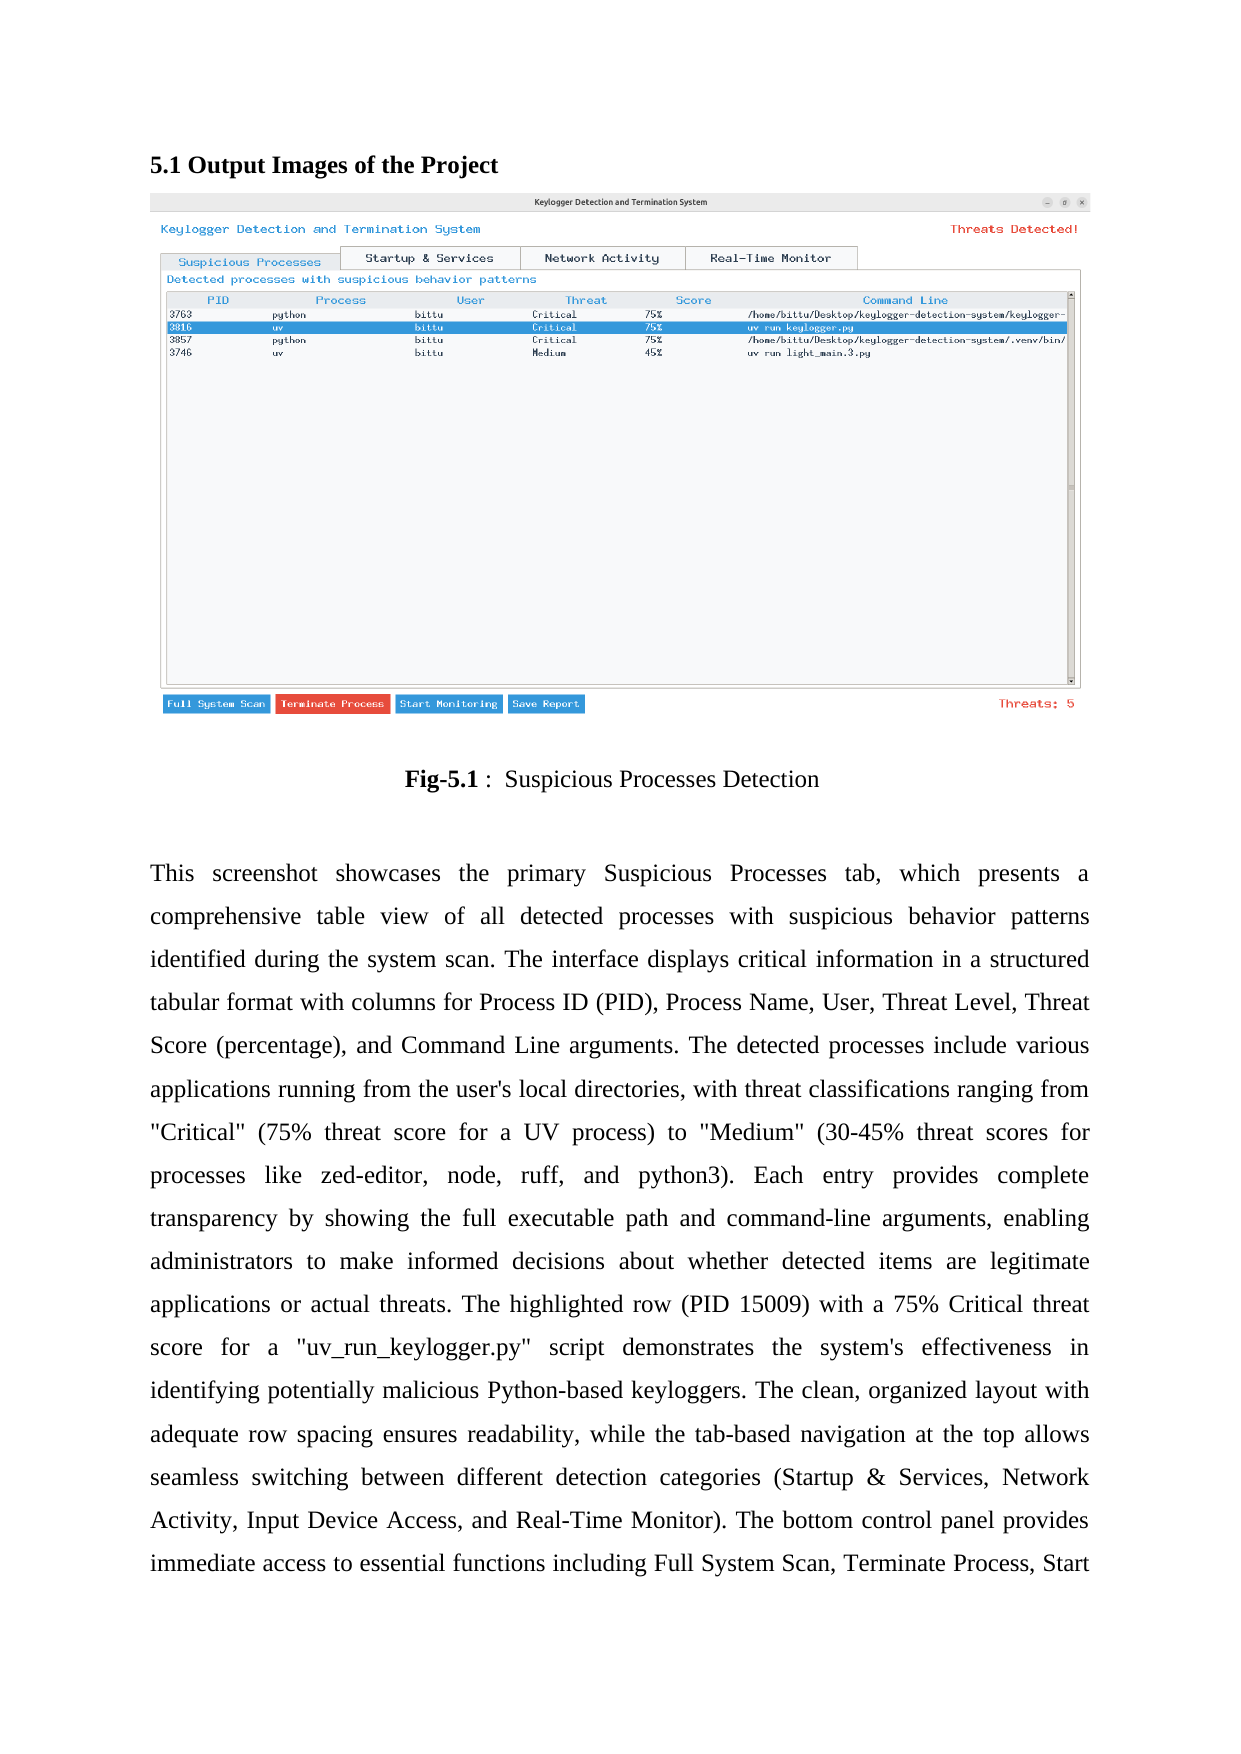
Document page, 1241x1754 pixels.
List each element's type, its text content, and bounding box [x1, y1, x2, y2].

text 5.1 Output Images of the Project [150, 150, 1091, 179]
picture [150, 193, 1091, 724]
text This screenshot showcases the primary Suspicious Processes tab, which presents a comprehensive table view of all detected processes with suspicious behavior patterns identified during the system scan. The interface displays critical information in a structured tabular format with columns for Process ID (PID), Process Name, User, Threat Level, Threat Score (percentage), and Command Line arguments. The detected processes include various applications running from the user's local directories, with threat classifications ranging from "Critical" (75% threat score for a UV process) to "Medium" (30-45% threat scores for processes like zed-editor, node, ruff, and python3). Each entry provides complete transparency by showing the full executable path and command-line arguments, enabling administrators to make informed decisions about whether detected items are legitimate applications or actual threats. The highlighted row (PID 15009) with a 75% Critical threat score for a "uv_run_keylogger.py" script demonstrates the system's effectiveness in identifying potentially malicious Python-based keyloggers. The clean, organized layout with adequate row spacing ensures readability, while the tab-based navigation at the top allows seamless switching between different detection categories (Startup & Services, Network Activity, Input Device Access, and Real-Time Monitor). The bottom control panel provides immediate access to essential functions including Full System Scan, Terminate Process, Start [150, 858, 1091, 1577]
